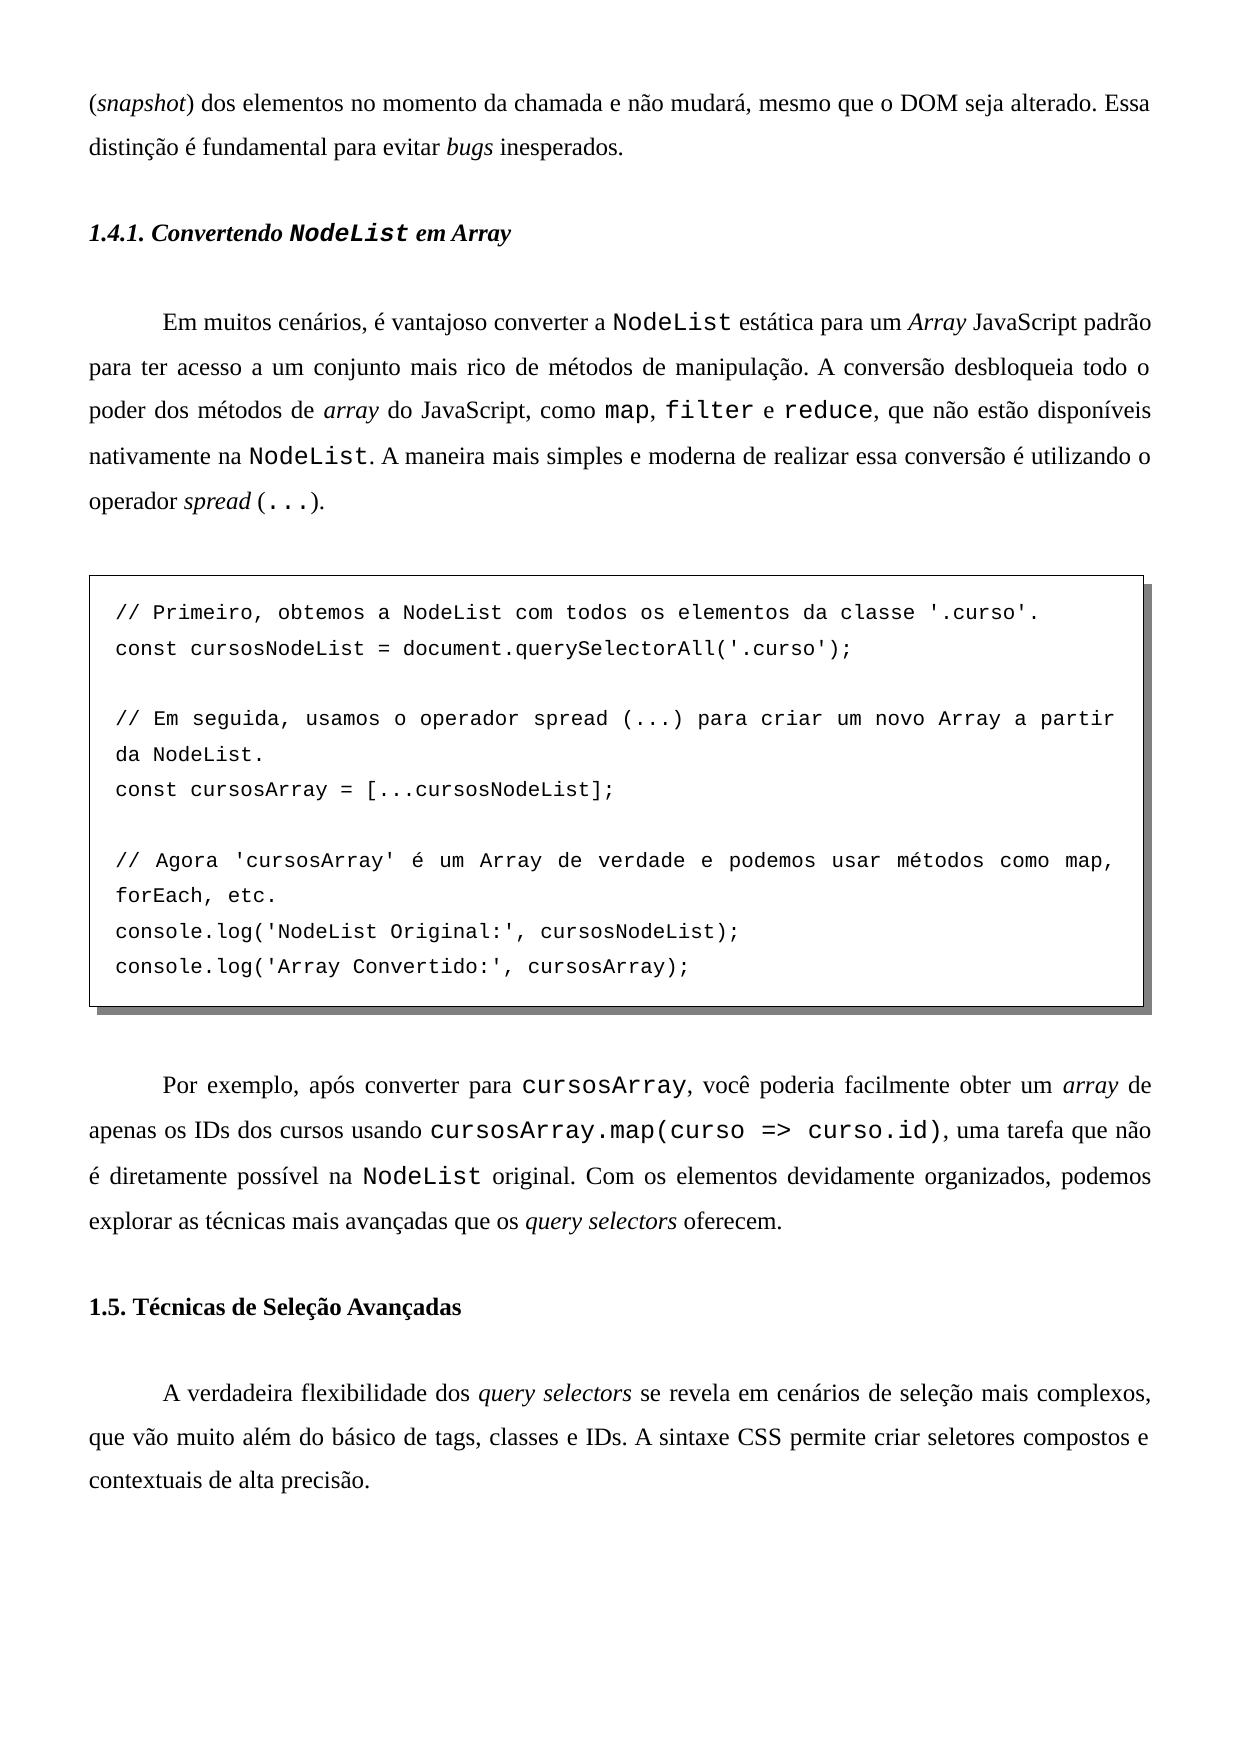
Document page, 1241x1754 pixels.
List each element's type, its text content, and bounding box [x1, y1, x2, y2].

text Em muitos cenários, é vantajoso converter a NodeList estática para um Array JavaScript padrão para ter acesso a um conjunto mais rico de métodos de manipulação. A conversão desbloqueia todo o poder dos métodos de array do JavaScript, como map, filter e reduce, que não estão disponíveis nativamente na NodeList. A maneira mais simples e moderna de realizar essa conversão é utilizando o operador spread (...). [88, 307, 1152, 517]
text // Agora 'cursosArray' é um Array de verdade e podemos usar métodos como map, forEach, etc. [90, 823, 1143, 894]
text // Em seguida, usamos o operador spread (...) para criar um novo Array a partir da NodeList. [90, 682, 1143, 752]
subtitle Técnicas de Seleção Avançadas [88, 1292, 1152, 1321]
text (snapshot) dos elementos no momento da chamada e não mudará, mesmo que o DOM seja alterado. Essa distinção é fundamental para evitar bugs inesperados. [88, 88, 1152, 160]
text A verdadeira flexibilidade dos query selectors se revela em cenários de seleção mais complexos, que vão muito além do básico de tags, classes e IDs. A sintaxe CSS permite criar seletores compostos e contextuais de alta precisão. [88, 1378, 1152, 1493]
text const cursosNodeList = document.querySelectorAll('.curso'); [90, 611, 1143, 661]
text console.log('Array Convertido:', cursosArray); [90, 929, 1143, 1006]
text Por exemplo, após converter para cursosArray, você poderia facilmente obter um array de apenas os IDs dos cursos usando cursosArray.map(curso => curso.id), uma tarefa que não é diretamente possível na NodeList original. Com os elementos devidamente organizados, podemos explorar as técnicas mais avançadas que os query selectors oferecem. [88, 1070, 1152, 1235]
text // Primeiro, obtemos a NodeList com todos os elementos da classe '.curso'. [90, 576, 1143, 611]
subtitle Convertendo NodeList em Array [88, 218, 1152, 249]
text console.log('NodeList Original:', cursosNodeList); [90, 894, 1143, 929]
text const cursosArray = [...cursosNodeList]; [90, 752, 1143, 803]
